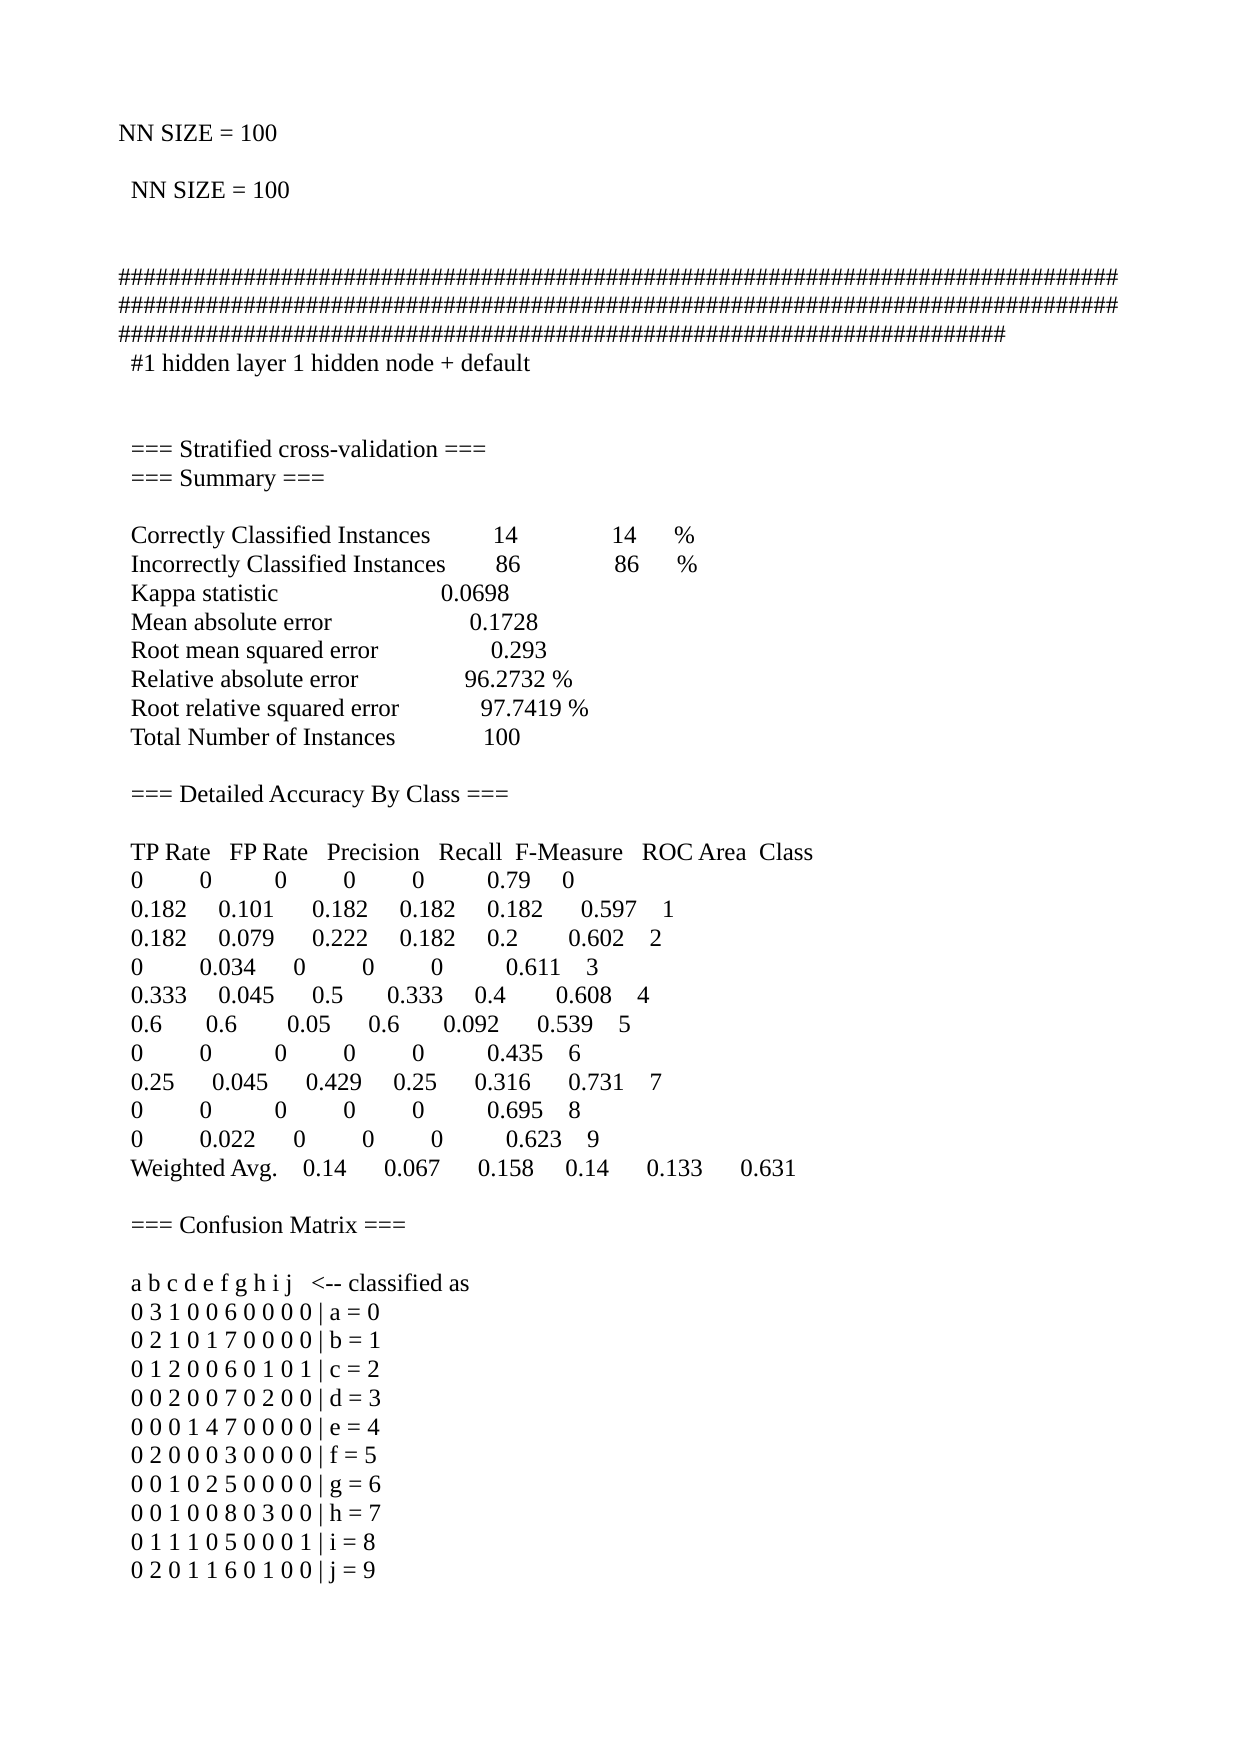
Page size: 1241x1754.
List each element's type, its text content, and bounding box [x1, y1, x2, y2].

text Kappa statistic 0.0698 [118, 578, 1122, 607]
text 0 0 0 1 4 7 0 0 0 0 | e = 4 [118, 1412, 1122, 1441]
text 0 3 1 0 0 6 0 0 0 0 | a = 0 [118, 1297, 1122, 1326]
text NN SIZE = 100 [118, 176, 1122, 204]
text === Confusion Matrix === [118, 1211, 1122, 1239]
text 0 1 2 0 0 6 0 1 0 1 | c = 2 [118, 1354, 1122, 1383]
text 0 1 1 1 0 5 0 0 0 1 | i = 8 [118, 1527, 1122, 1556]
text 0 0.034 0 0 0 0.611 3 [118, 952, 1122, 981]
text 0 0 0 0 0 0.79 0 [118, 866, 1122, 894]
text TP Rate FP Rate Precision Recall F-Measure ROC Area Class [118, 837, 1122, 866]
text Correctly Classified Instances 14 14 % [118, 521, 1122, 549]
text 0 0 2 0 0 7 0 2 0 0 | d = 3 [118, 1383, 1122, 1412]
text 0 2 1 0 1 7 0 0 0 0 | b = 1 [118, 1326, 1122, 1354]
text Relative absolute error 96.2732 % [118, 664, 1122, 693]
text NN SIZE = 100 [118, 118, 1122, 147]
text 0 0.022 0 0 0 0.623 9 [118, 1124, 1122, 1153]
text 0 2 0 0 0 3 0 0 0 0 | f = 5 [118, 1441, 1122, 1469]
text Root relative squared error 97.7419 % [118, 693, 1122, 722]
text 0.182 0.101 0.182 0.182 0.182 0.597 1 [118, 894, 1122, 923]
text a b c d e f g h i j <-- classified as [118, 1268, 1122, 1297]
text 0.6 0.6 0.05 0.6 0.092 0.539 5 [118, 1009, 1122, 1038]
text 0 0 0 0 0 0.695 8 [118, 1096, 1122, 1124]
text === Stratified cross-validation === [118, 434, 1122, 463]
text 0 2 0 1 1 6 0 1 0 0 | j = 9 [118, 1556, 1122, 1584]
text === Detailed Accuracy By Class === [118, 779, 1122, 808]
text Weighted Avg. 0.14 0.067 0.158 0.14 0.133 0.631 [118, 1153, 1122, 1182]
text Mean absolute error 0.1728 [118, 607, 1122, 636]
text 0.25 0.045 0.429 0.25 0.316 0.731 7 [118, 1067, 1122, 1096]
text 0 0 0 0 0 0.435 6 [118, 1038, 1122, 1067]
text #1 hidden layer 1 hidden node + default [118, 348, 1122, 377]
text 0 0 1 0 2 5 0 0 0 0 | g = 6 [118, 1469, 1122, 1498]
text Total Number of Instances 100 [118, 722, 1122, 751]
text Incorrectly Classified Instances 86 86 % [118, 549, 1122, 578]
text 0.333 0.045 0.5 0.333 0.4 0.608 4 [118, 981, 1122, 1009]
text 0 0 1 0 0 8 0 3 0 0 | h = 7 [118, 1498, 1122, 1527]
text 0.182 0.079 0.222 0.182 0.2 0.602 2 [118, 923, 1122, 952]
text ####################################################################################################################################################################################################################################### [118, 233, 1122, 348]
text === Summary === [118, 463, 1122, 492]
text Root mean squared error 0.293 [118, 636, 1122, 664]
